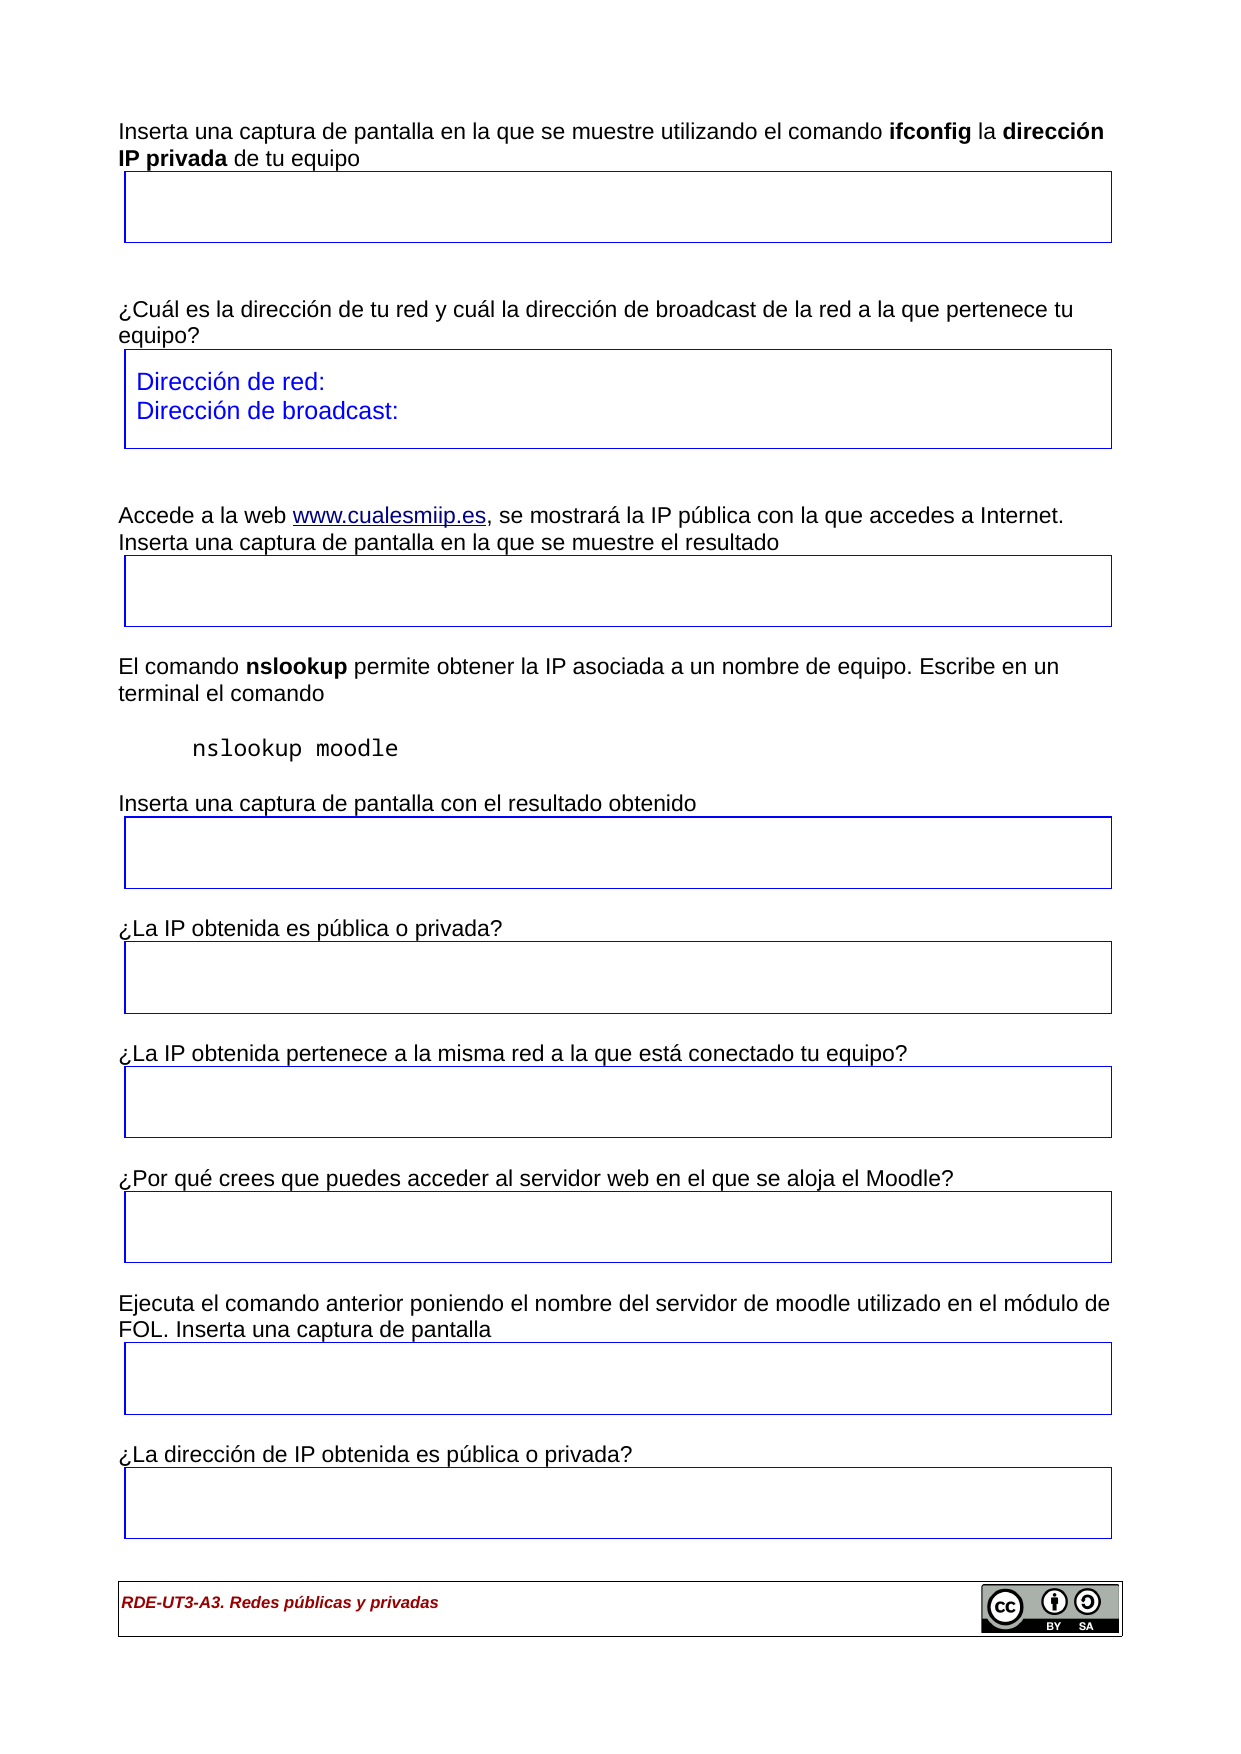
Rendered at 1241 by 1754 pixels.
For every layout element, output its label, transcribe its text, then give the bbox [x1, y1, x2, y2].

table_header [126, 1067, 1111, 1137]
text El comando nslookup permite obtener la IP asociada a un nombre de equipo. Escribe en un terminal el comando [118, 653, 1122, 706]
text ¿La dirección de IP obtenida es pública o privada? [118, 1441, 1122, 1467]
text ¿Cuál es la dirección de tu red y cuál la dirección de broadcast de la red a la que pertenece tu equipo? [118, 296, 1122, 348]
table_header [126, 556, 1111, 626]
table_header [126, 942, 1111, 1012]
table_header [126, 818, 1111, 887]
text Inserta una captura de pantalla con el resultado obtenido [118, 790, 1122, 816]
text nslookup moodle [192, 732, 1122, 764]
text Ejecuta el comando anterior poniendo el nombre del servidor de moodle utilizado en el módulo de FOL. Inserta una captura de pantalla [118, 1289, 1122, 1342]
text ¿La IP obtenida es pública o privada? [118, 915, 1122, 941]
table_header [126, 1192, 1111, 1262]
table_header [126, 1343, 1111, 1413]
text Accede a la web www.cualesmiip.es, se mostrará la IP pública con la que accedes a Internet. Inserta una captura de pantalla en la que se muestre el resultado [118, 502, 1122, 555]
table_header Dirección de red: Dirección de broadcast: [126, 350, 1111, 448]
text Inserta una captura de pantalla en la que se muestre utilizando el comando ifconfig la dirección IP privada de tu equipo [118, 118, 1122, 171]
picture [981, 1584, 1119, 1633]
table_header [126, 1468, 1111, 1538]
text ¿La IP obtenida pertenece a la misma red a la que está conectado tu equipo? [118, 1040, 1122, 1066]
text ¿Por qué crees que puedes acceder al servidor web en el que se aloja el Moodle? [118, 1165, 1122, 1191]
table_header [126, 172, 1111, 242]
